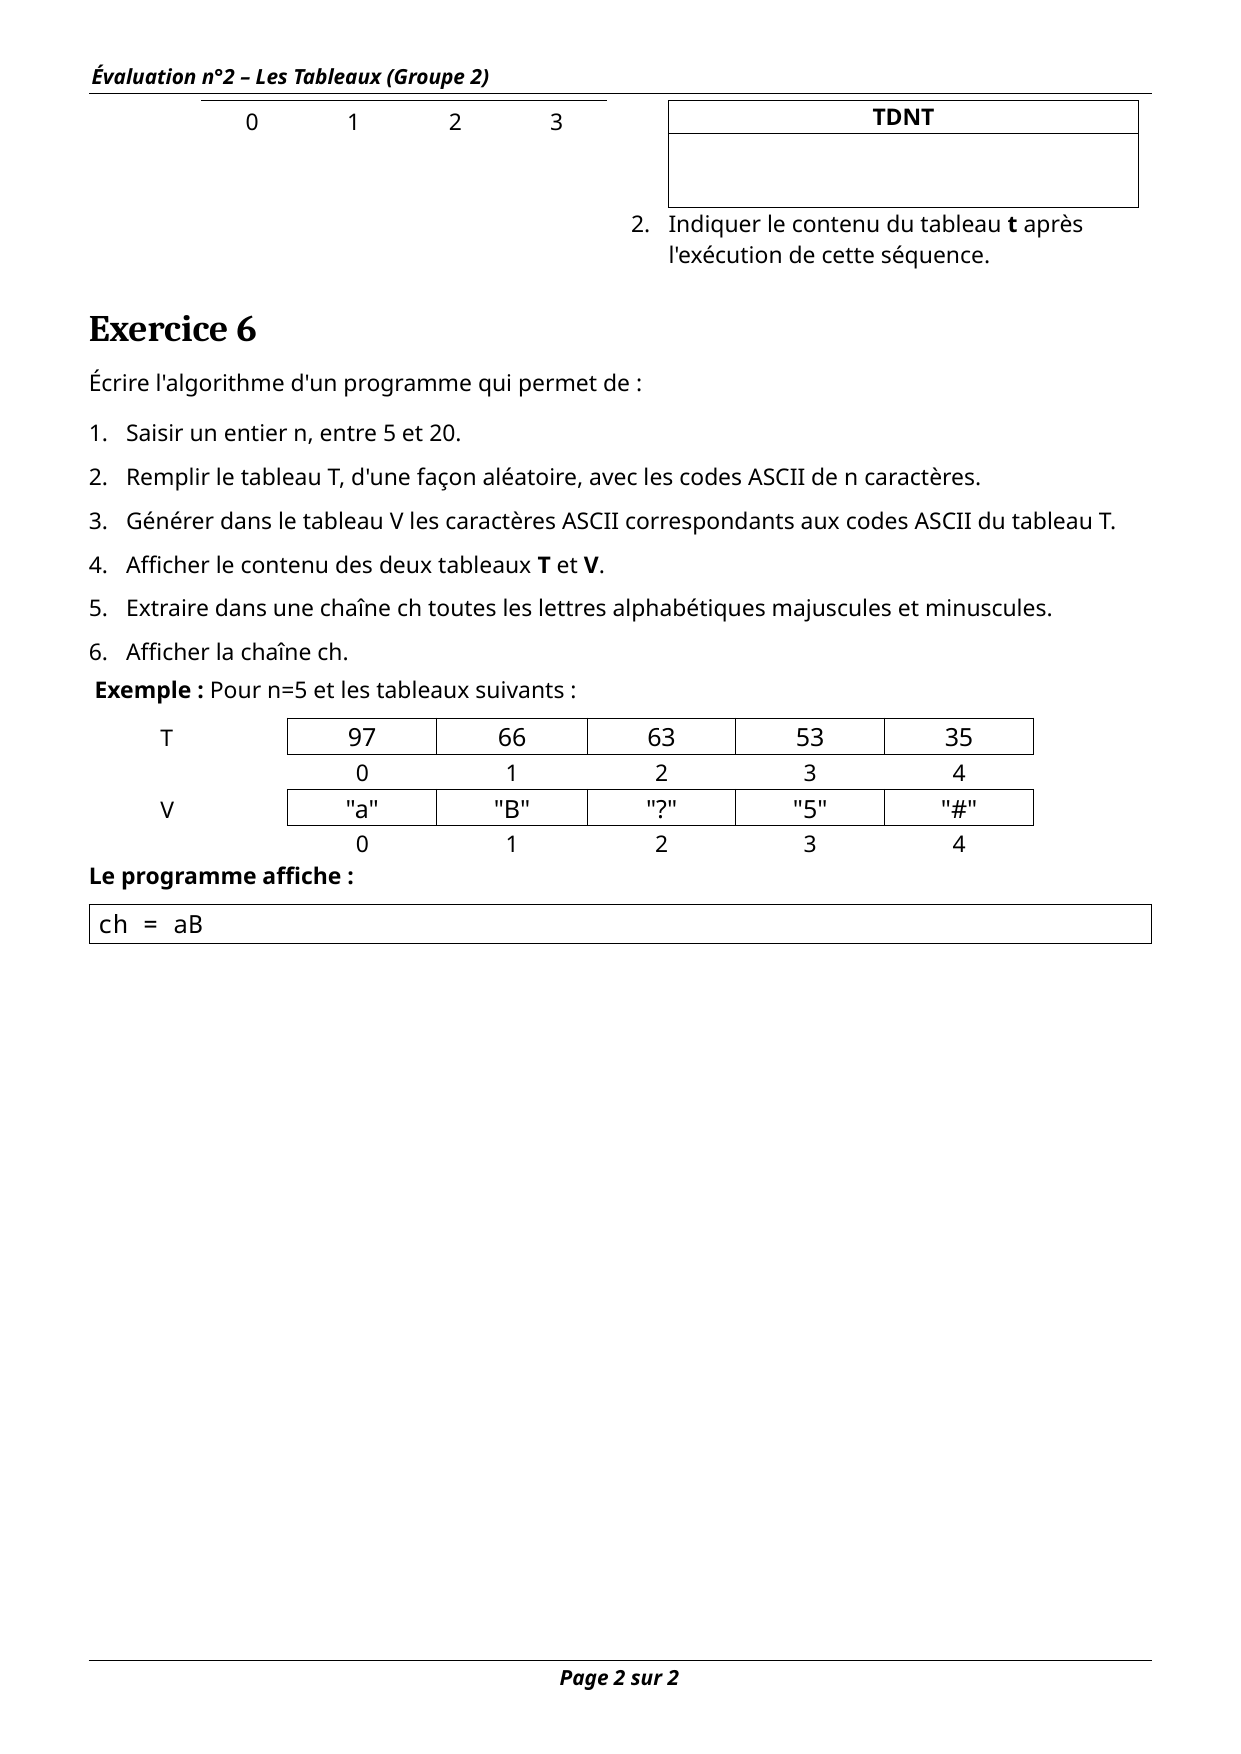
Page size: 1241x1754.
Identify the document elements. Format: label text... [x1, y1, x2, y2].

table_cell 2 [587, 826, 736, 860]
table_cell 0 [288, 826, 437, 860]
table_cell V [148, 789, 287, 825]
table_header 97 [288, 719, 436, 754]
table_cell "#" [885, 790, 1033, 825]
text Le programme affiche : [88, 860, 1152, 891]
table_cell [148, 825, 287, 860]
table_cell 1 [437, 755, 587, 789]
table_cell "B" [437, 790, 587, 825]
list Générer dans le tableau V les caractères ASCII correspondants aux codes ASCII du tableau T. [88, 505, 1152, 536]
table_cell "5" [736, 790, 884, 825]
table_cell 0 [201, 101, 303, 141]
table_cell 1 [437, 826, 587, 860]
list Afficher le contenu des deux tableaux T et V. [88, 549, 1152, 580]
table_cell 4 [884, 826, 1033, 860]
table_cell TDNT [669, 101, 1138, 133]
list Saisir un entier n, entre 5 et 20. [88, 417, 1152, 449]
table_header 63 [588, 719, 735, 754]
table_cell 1 [303, 101, 404, 141]
table_cell 3 [736, 826, 884, 860]
text Écrire l'algorithme d'un programme qui permet de : [88, 367, 1152, 399]
table_cell "?" [588, 790, 735, 825]
text Exemple : Pour n=5 et les tableaux suivants : [88, 674, 1152, 705]
table_cell "a" [288, 790, 436, 825]
list Afficher la chaîne ch. [88, 636, 1152, 667]
table_cell [148, 754, 287, 789]
table_header T [148, 718, 287, 754]
table_cell 2 [404, 101, 506, 141]
subtitle Exercice 6 [88, 308, 1152, 351]
table_header 53 [736, 719, 884, 754]
table_header Compléter le TDO et le TDNT relatifs à cette séquence. Indiquer le contenu du tableau t après l'exécution de cette séquence. [620, 100, 1151, 283]
table_cell 4 [884, 755, 1033, 789]
table_cell 3 [506, 101, 607, 141]
list Extraire dans une chaîne ch toutes les lettres alphabétiques majuscules et minuscules. [88, 592, 1152, 624]
table_cell 3 [736, 755, 884, 789]
table_header 35 [885, 719, 1033, 754]
text ch = aB [90, 905, 1151, 943]
table_cell [669, 134, 1138, 207]
table_cell [100, 100, 201, 141]
table_header 66 [437, 719, 587, 754]
table_cell 2 [587, 755, 736, 789]
table_header [89, 100, 619, 283]
list Remplir le tableau T, d'une façon aléatoire, avec les codes ASCII de n caractères. [88, 461, 1152, 492]
table_cell 0 [288, 755, 437, 789]
